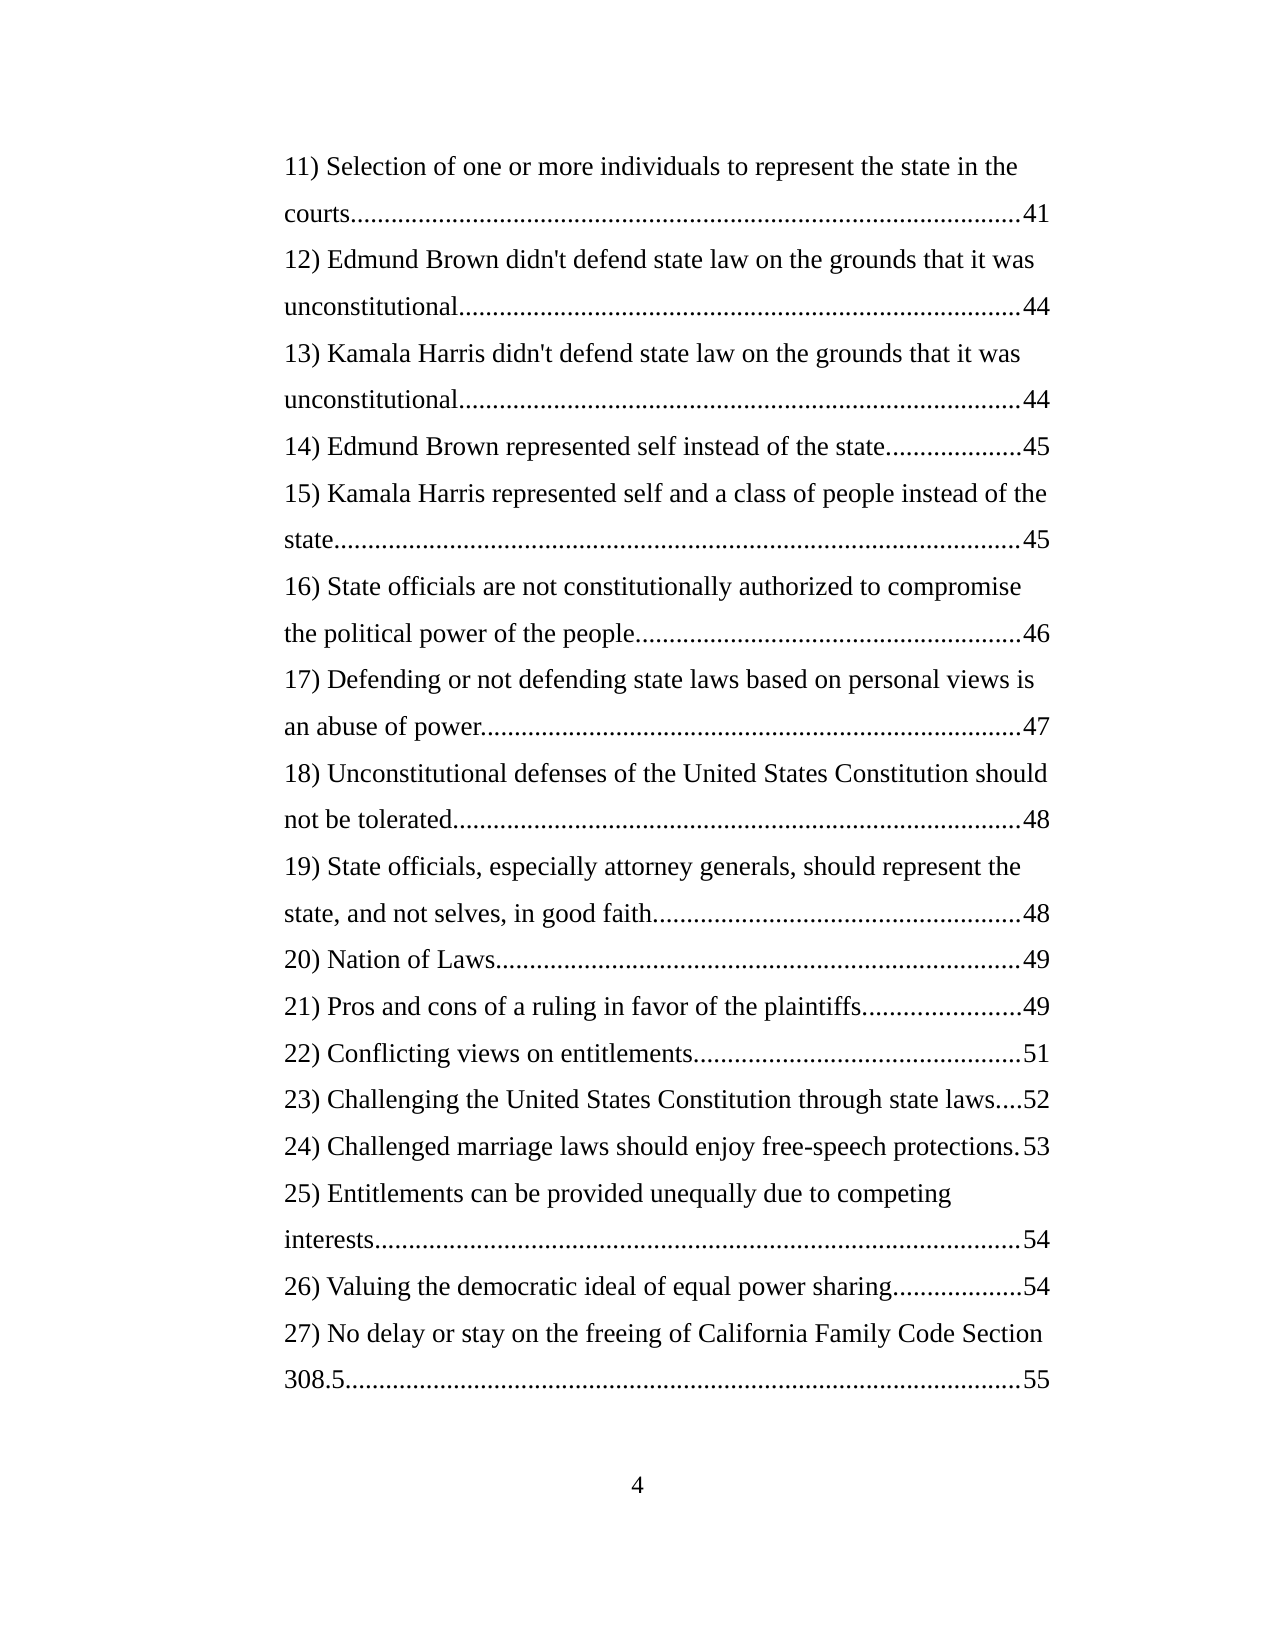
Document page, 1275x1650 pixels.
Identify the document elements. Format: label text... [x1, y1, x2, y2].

text 14) Edmund Brown represented self instead of the state. 45 [284, 430, 1050, 461]
text 19) State officials, especially attorney generals, should represent the state, and not selves, in good faith. 48 [284, 850, 1050, 928]
text 18) Unconstitutional defenses of the United States Constitution should not be tolerated. 48 [284, 757, 1050, 834]
text 11) Selection of one or more individuals to represent the state in the courts. 41 [284, 150, 1050, 228]
text 24) Challenged marriage laws should enjoy free-speech protections. 53 [284, 1130, 1050, 1161]
text 22) Conflicting views on entitlements. 51 [284, 1037, 1050, 1068]
text 16) State officials are not constitutionally authorized to compromise the political power of the people. 46 [284, 570, 1050, 648]
text 26) Valuing the democratic ideal of equal power sharing. 54 [284, 1270, 1050, 1301]
text 23) Challenging the United States Constitution through state laws. 52 [284, 1083, 1050, 1114]
text 21) Pros and cons of a ruling in favor of the plaintiffs. 49 [284, 990, 1050, 1021]
text 25) Entitlements can be provided unequally due to competing interests. 54 [284, 1177, 1050, 1254]
text 27) No delay or stay on the freeing of California Family Code Section 308.5. 55 [284, 1317, 1050, 1394]
text 20) Nation of Laws. 49 [284, 943, 1050, 974]
text 17) Defending or not defending state laws based on personal views is an abuse of power. 47 [284, 663, 1050, 741]
text 12) Edmund Brown didn't defend state law on the grounds that it was unconstitutional. 44 [284, 243, 1050, 321]
text 15) Kamala Harris represented self and a class of people instead of the state. 45 [284, 477, 1050, 554]
text 13) Kamala Harris didn't defend state law on the grounds that it was unconstitutional. 44 [284, 337, 1050, 414]
